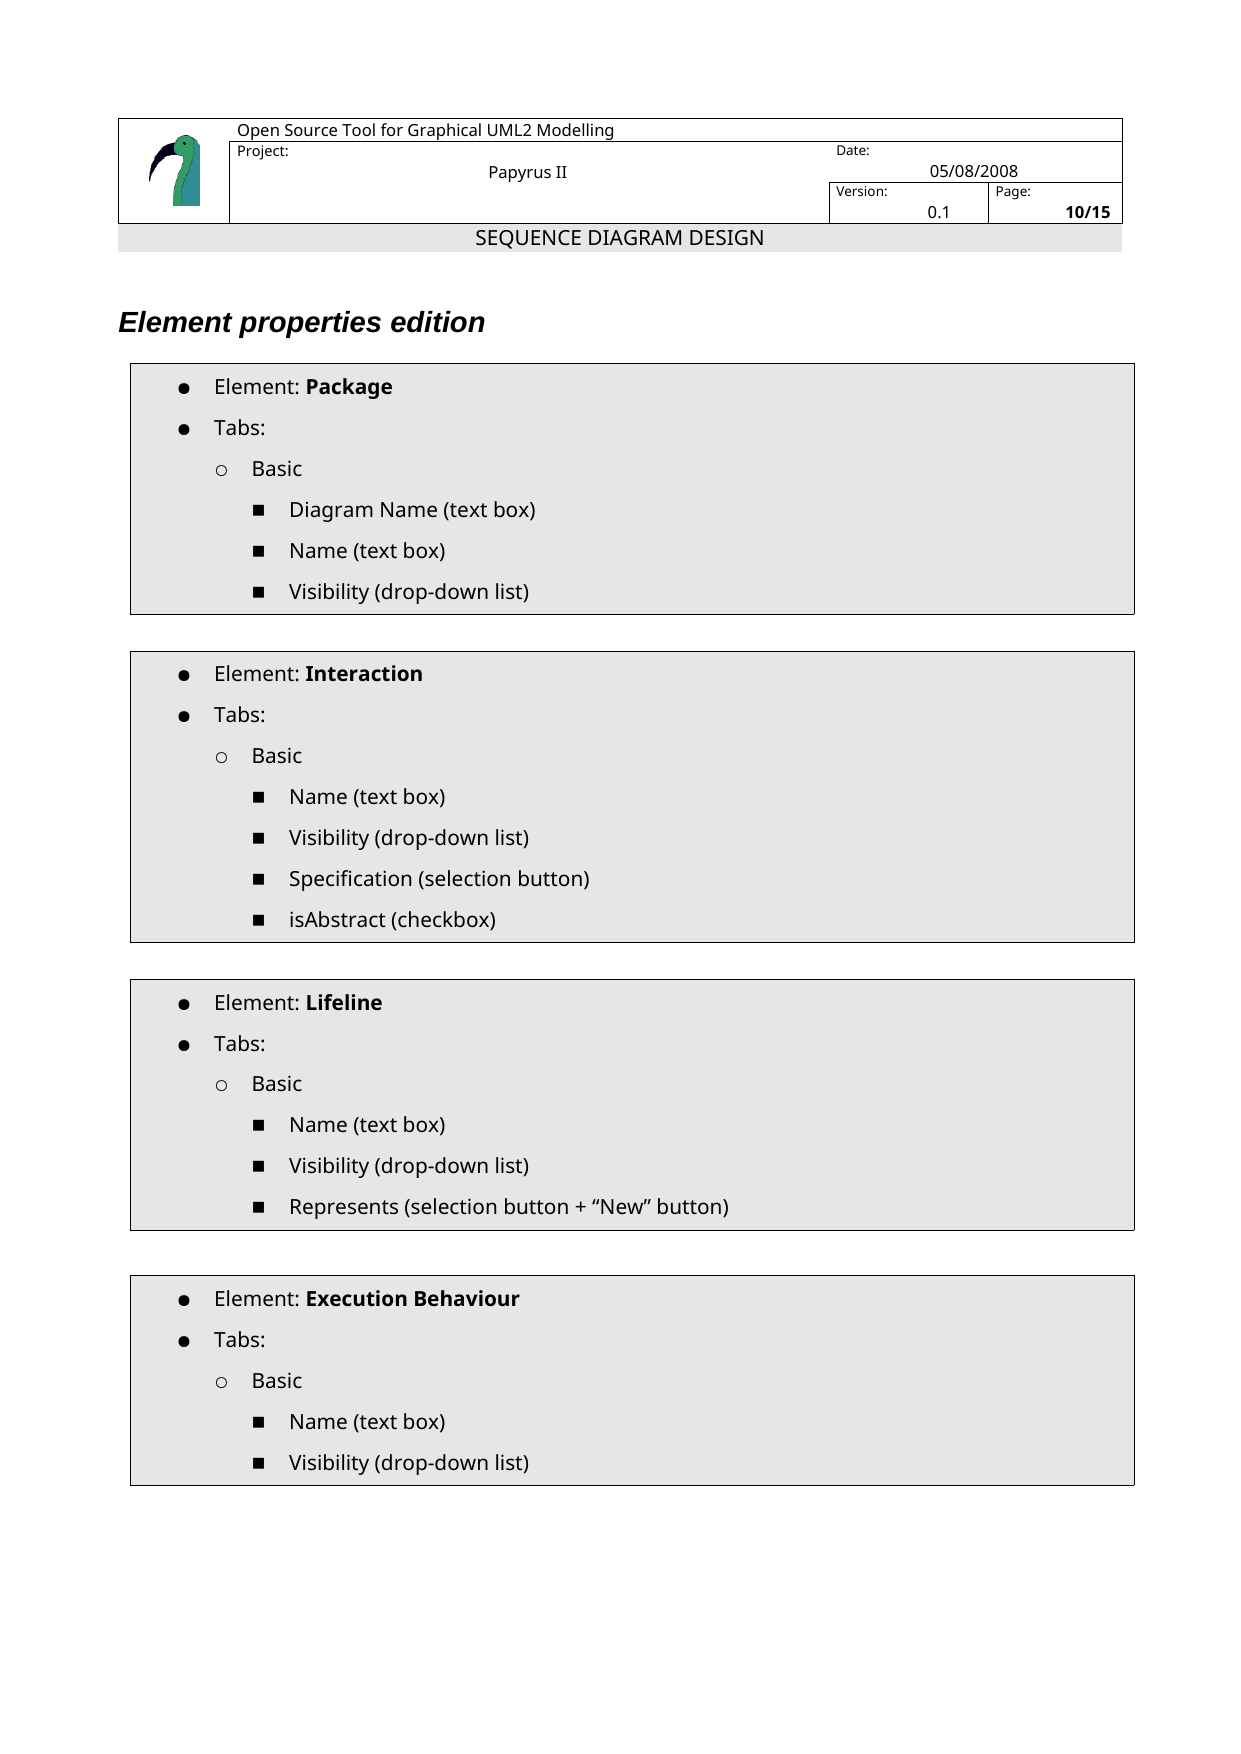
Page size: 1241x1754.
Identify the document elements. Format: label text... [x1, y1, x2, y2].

list Element: Lifeline [176, 988, 1125, 1016]
picture [147, 133, 201, 209]
list Element: Execution Behaviour [176, 1284, 1125, 1313]
list Tabs: [176, 413, 1125, 442]
list isAbstract (checkbox) [251, 905, 1125, 933]
list Name (text box) [251, 1111, 1125, 1139]
list Diagram Name (text box) [251, 495, 1125, 523]
list Name (text box) [251, 1407, 1125, 1436]
list Visibility (drop-down list) [251, 823, 1125, 852]
list Name (text box) [251, 782, 1125, 811]
list Visibility (drop-down list) [251, 577, 1125, 605]
list Element: Package [176, 372, 1125, 401]
list Tabs: [176, 1325, 1125, 1354]
list Basic [214, 741, 1125, 770]
list Basic [214, 1366, 1125, 1394]
list Tabs: [176, 1029, 1125, 1057]
list Represents (selection button + “New” button) [251, 1192, 1125, 1221]
list Basic [214, 454, 1125, 482]
list Element: Interaction [176, 659, 1125, 688]
list Specification (selection button) [251, 864, 1125, 893]
list Visibility (drop-down list) [251, 1448, 1125, 1476]
subtitle Element properties edition [118, 306, 1122, 339]
list Name (text box) [251, 536, 1125, 564]
list Basic [214, 1069, 1125, 1098]
list Visibility (drop-down list) [251, 1151, 1125, 1180]
list Tabs: [176, 700, 1125, 729]
